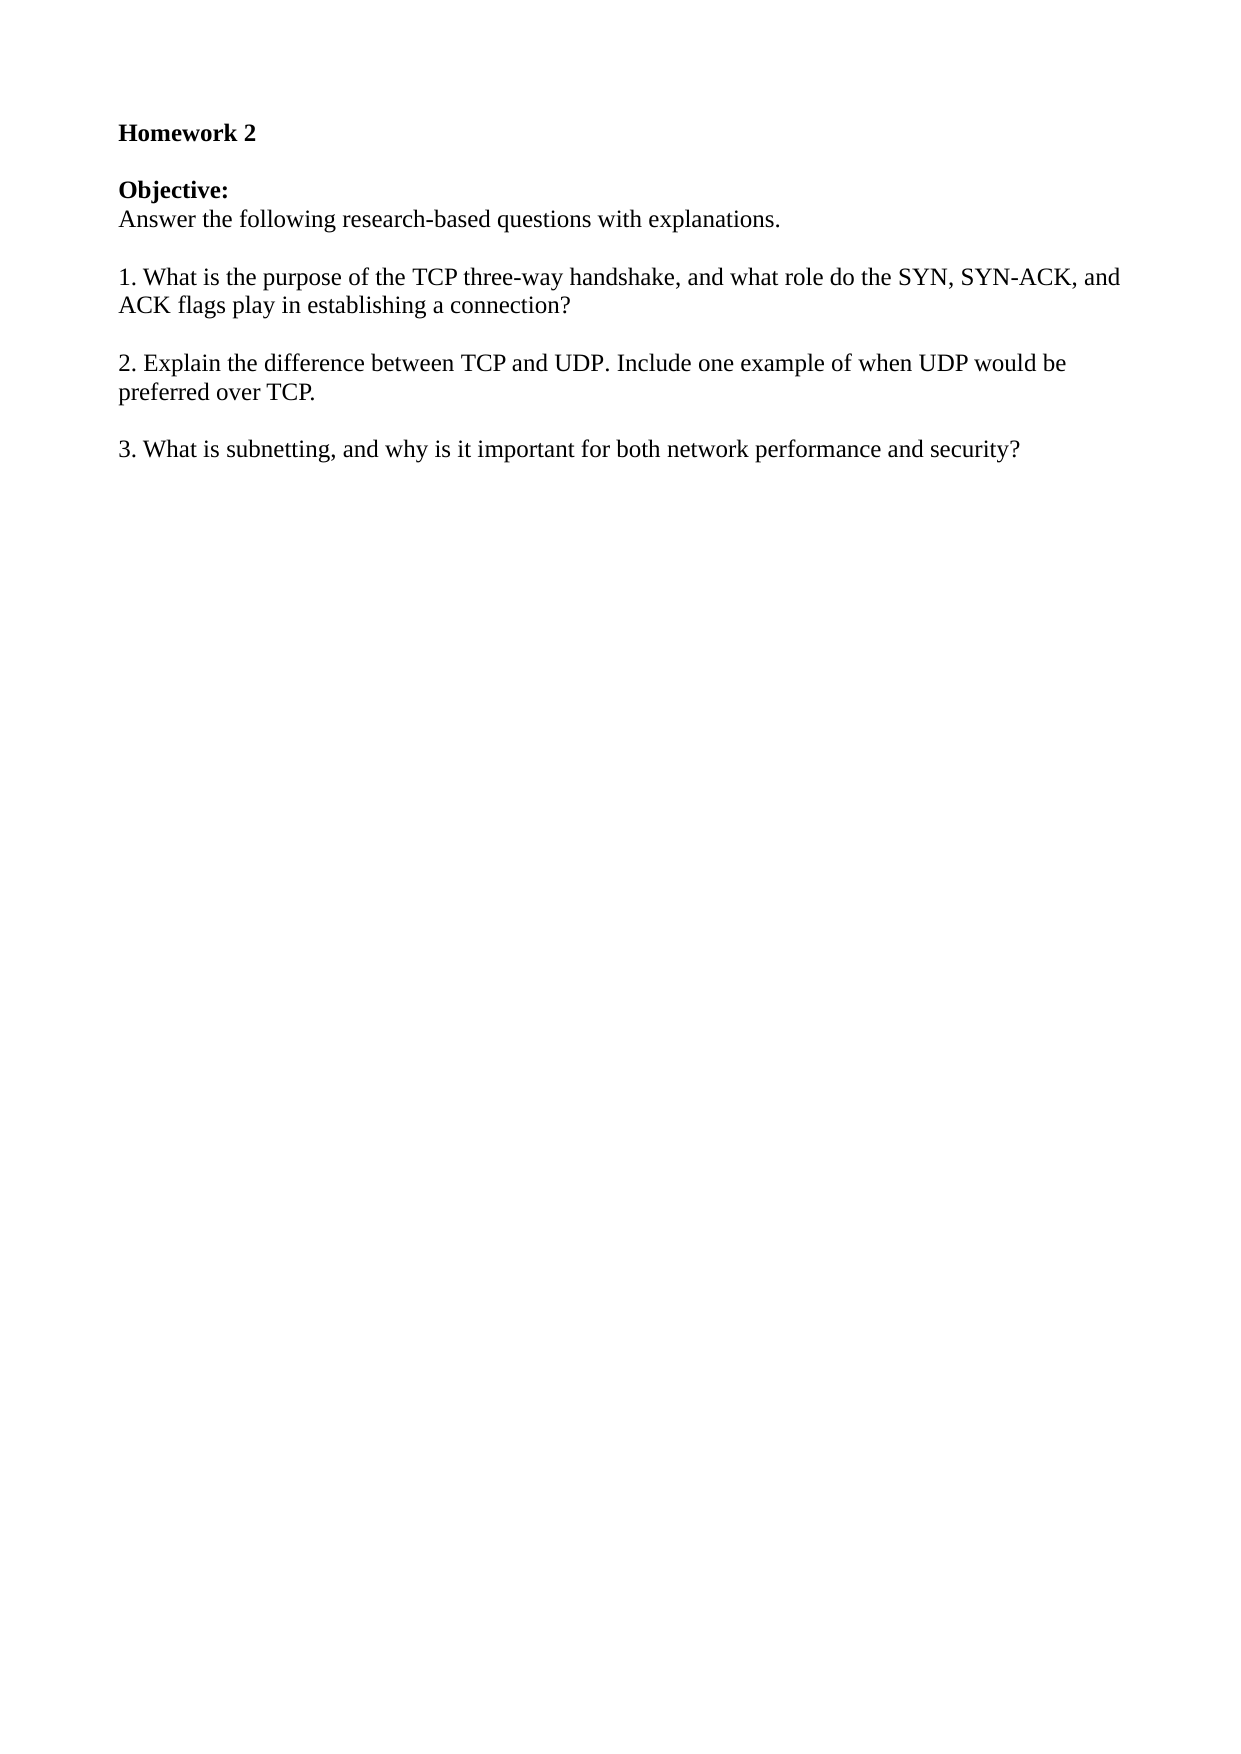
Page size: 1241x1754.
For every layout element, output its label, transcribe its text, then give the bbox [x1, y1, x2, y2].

text Homework 2 [118, 118, 1122, 147]
text Objective: [118, 176, 1122, 204]
text Answer the following research-based questions with explanations. [118, 204, 1122, 233]
text 2. Explain the difference between TCP and UDP. Include one example of when UDP would be preferred over TCP. [118, 348, 1122, 406]
text 3. What is subnetting, and why is it important for both network performance and security? [118, 434, 1122, 463]
text 1. What is the purpose of the TCP three-way handshake, and what role do the SYN, SYN-ACK, and ACK flags play in establishing a connection? [118, 262, 1122, 319]
